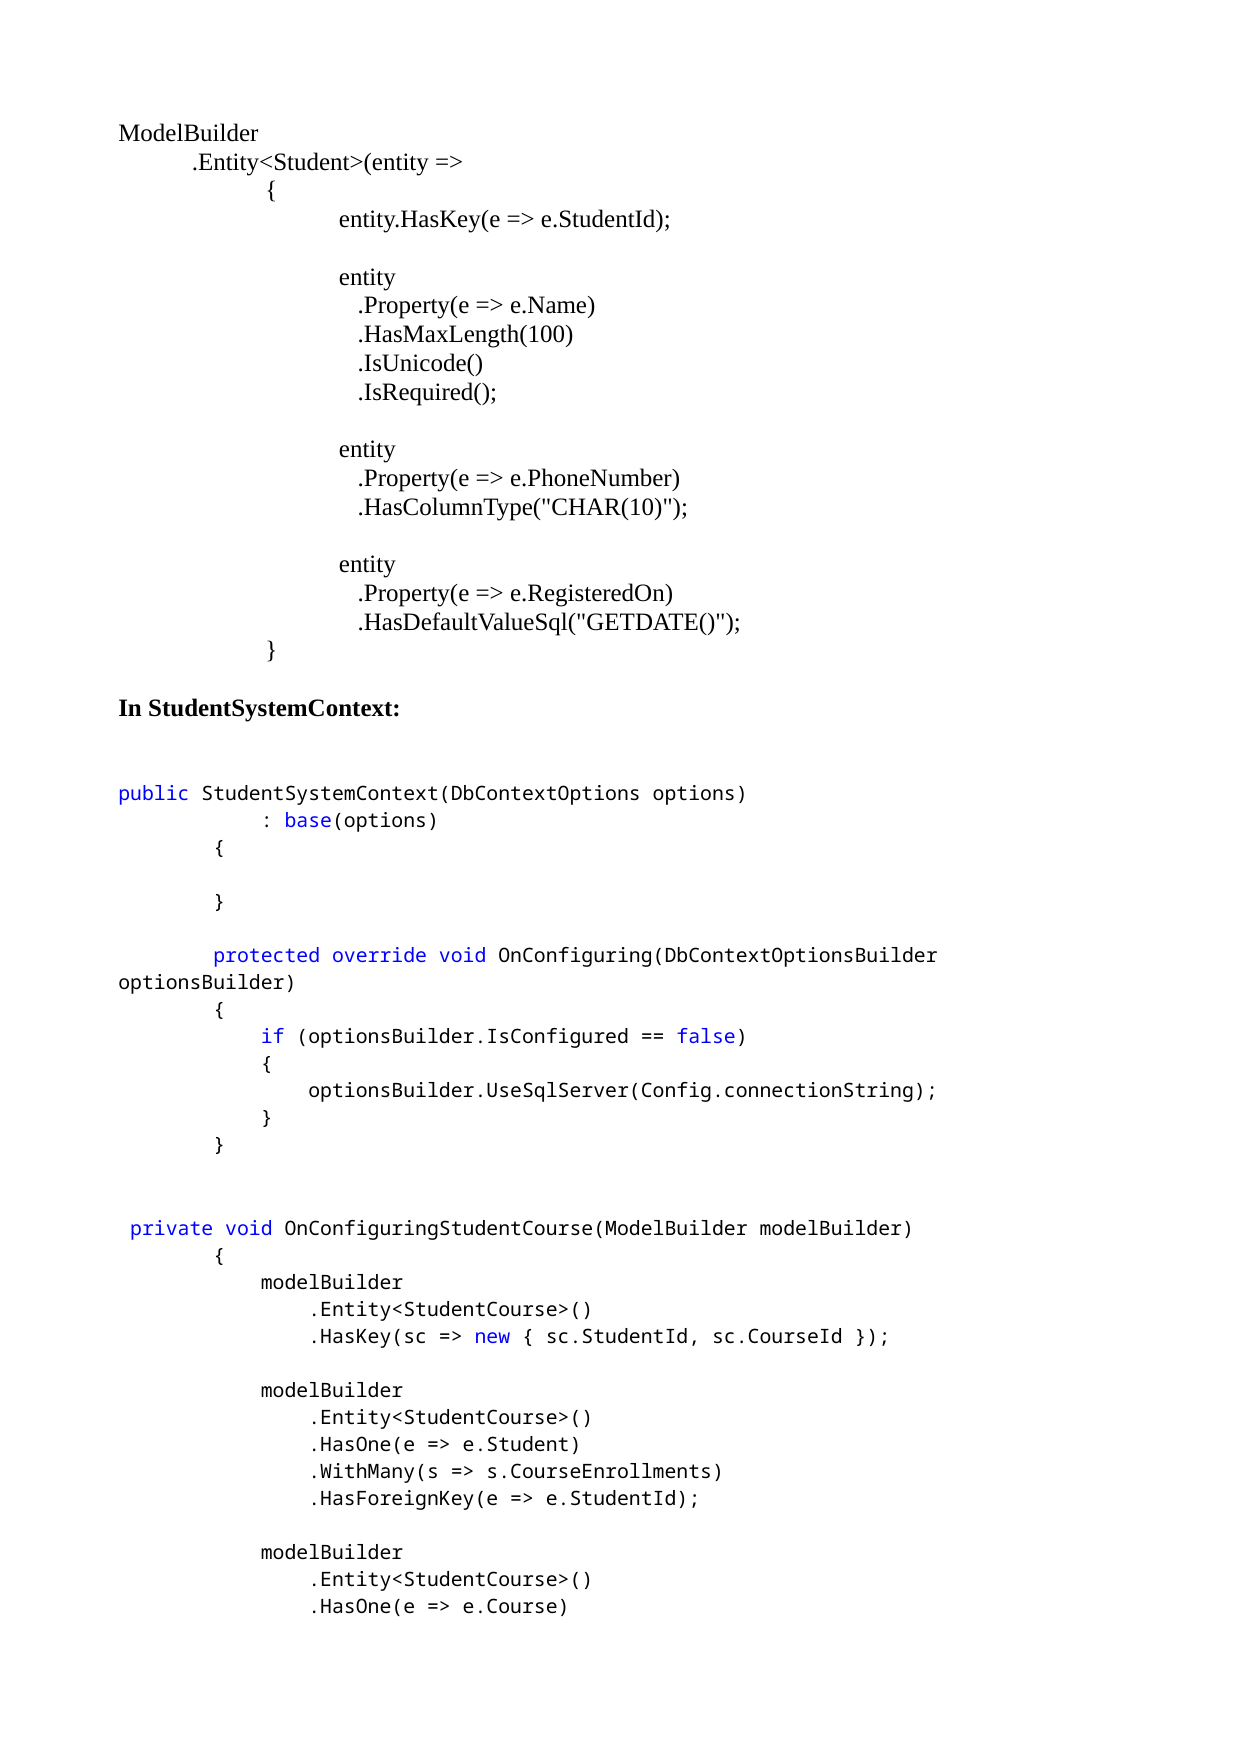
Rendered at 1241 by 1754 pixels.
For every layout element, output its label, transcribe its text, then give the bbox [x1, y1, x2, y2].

text public StudentSystemContext(DbContextOptions options) [118, 779, 1122, 806]
text entity [118, 434, 1122, 463]
text { [118, 995, 1122, 1022]
text .IsRequired(); [118, 377, 1122, 406]
text .HasOne(e => e.Course) [118, 1592, 1122, 1619]
text modelBuilder [118, 1376, 1122, 1403]
text .Property(e => e.RegisteredOn) [118, 578, 1122, 607]
text } [118, 887, 1122, 914]
text ModelBuilder [118, 118, 1122, 147]
text .HasMaxLength(100) [118, 319, 1122, 348]
text .IsUnicode() [118, 348, 1122, 377]
text private void OnConfiguringStudentCourse(ModelBuilder modelBuilder) [118, 1214, 1122, 1242]
text .HasKey(sc => new { sc.StudentId, sc.CourseId }); [118, 1322, 1122, 1349]
text .Property(e => e.PhoneNumber) [118, 463, 1122, 492]
text { [118, 176, 1122, 204]
text optionsBuilder.UseSqlServer(Config.connectionString); [118, 1076, 1122, 1103]
text .HasColumnType("CHAR(10)"); [118, 492, 1122, 521]
text : base(options) [118, 806, 1122, 833]
text { [118, 1242, 1122, 1268]
text if (optionsBuilder.IsConfigured == false) [118, 1022, 1122, 1049]
text In StudentSystemContext: [118, 693, 1122, 722]
text modelBuilder [118, 1538, 1122, 1565]
text .Entity<StudentCourse>() [118, 1565, 1122, 1592]
text .WithMany(s => s.CourseEnrollments) [118, 1457, 1122, 1484]
text .Entity<Student>(entity => [118, 147, 1122, 176]
text } [118, 1103, 1122, 1130]
text .HasForeignKey(e => e.StudentId); [118, 1484, 1122, 1511]
text protected override void OnConfiguring(DbContextOptionsBuilder optionsBuilder) [118, 941, 1122, 995]
text entity [118, 549, 1122, 578]
text .Property(e => e.Name) [118, 291, 1122, 319]
text entity.HasKey(e => e.StudentId); [118, 204, 1122, 233]
text { [118, 1049, 1122, 1076]
text .HasOne(e => e.Student) [118, 1430, 1122, 1457]
text } [118, 636, 1122, 664]
text modelBuilder [118, 1268, 1122, 1296]
text .Entity<StudentCourse>() [118, 1403, 1122, 1430]
text { [118, 833, 1122, 860]
text } [118, 1130, 1122, 1157]
text entity [118, 262, 1122, 291]
text .Entity<StudentCourse>() [118, 1296, 1122, 1322]
text .HasDefaultValueSql("GETDATE()"); [118, 607, 1122, 636]
